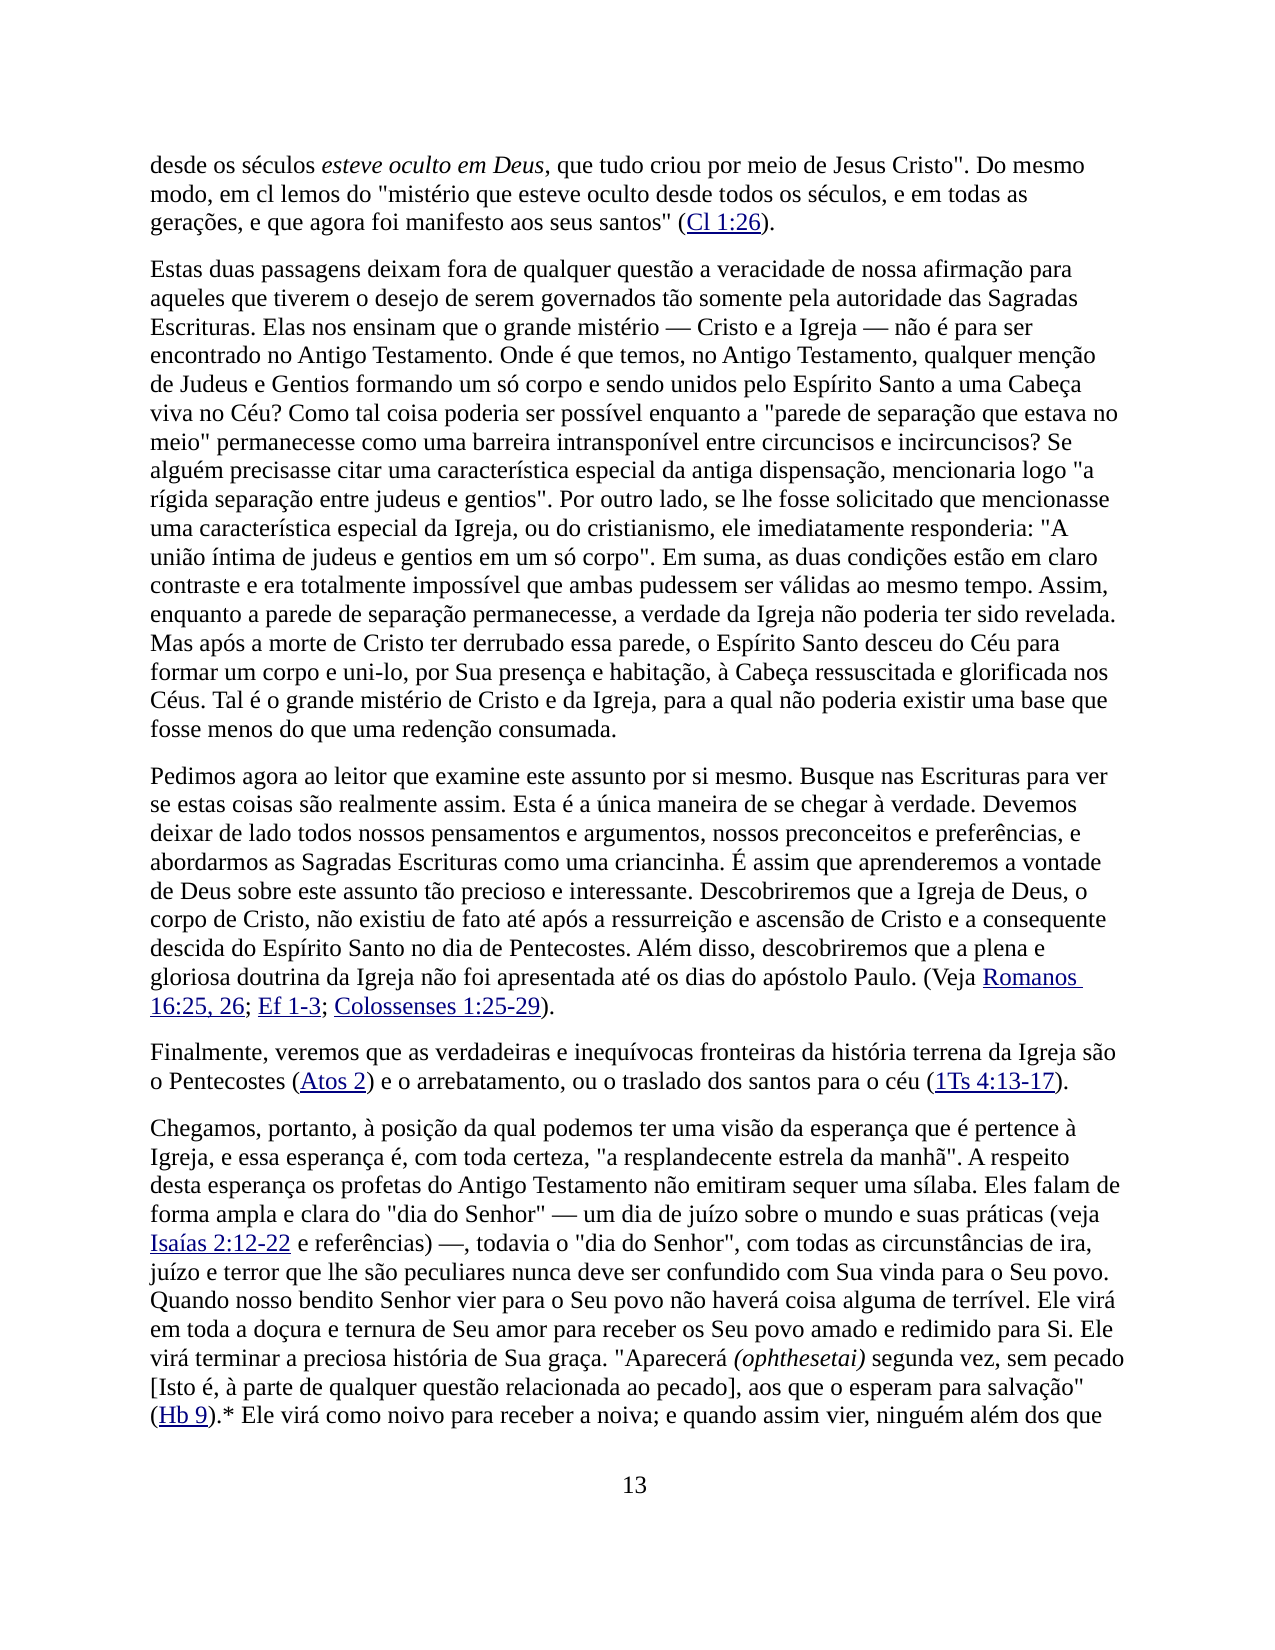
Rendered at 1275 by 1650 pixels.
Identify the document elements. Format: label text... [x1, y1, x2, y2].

text Finalmente, veremos que as verdadeiras e inequívocas fronteiras da história terrena da Igreja são o Pentecostes (Atos 2) e o arrebatamento, ou o traslado dos santos para o céu (1Ts 4:13-17). [150, 1037, 1125, 1095]
text Chegamos, portanto, à posição da qual podemos ter uma visão da esperança que é pertence à Igreja, e essa esperança é, com toda certeza, "a resplandecente estrela da manhã". A respeito desta esperança os profetas do Antigo Testamento não emitiram sequer uma sílaba. Eles falam de forma ampla e clara do "dia do Senhor" — um dia de juízo sobre o mundo e suas práticas (veja Isaías 2:12-22 e referências) —, todavia o "dia do Senhor", com todas as circunstâncias de ira, juízo e terror que lhe são peculiares nunca deve ser confundido com Sua vinda para o Seu povo. Quando nosso bendito Senhor vier para o Seu povo não haverá coisa alguma de terrível. Ele virá em toda a doçura e ternura de Seu amor para receber os Seu povo amado e redimido para Si. Ele virá terminar a preciosa história de Sua graça. "Aparecerá (ophthesetai) segunda vez, sem pecado [Isto é, à parte de qualquer questão relacionada ao pecado], aos que o esperam para salvação" (Hb 9).* Ele virá como noivo para receber a noiva; e quando assim vier, ninguém além dos que [150, 1113, 1125, 1429]
text Pedimos agora ao leitor que examine este assunto por si mesmo. Busque nas Escrituras para ver se estas coisas são realmente assim. Esta é a única maneira de se chegar à verdade. Devemos deixar de lado todos nossos pensamentos e argumentos, nossos preconceitos e preferências, e abordarmos as Sagradas Escrituras como uma criancinha. É assim que aprenderemos a vontade de Deus sobre este assunto tão precioso e interessante. Descobriremos que a Igreja de Deus, o corpo de Cristo, não existiu de fato até após a ressurreição e ascensão de Cristo e a consequente descida do Espírito Santo no dia de Pentecostes. Além disso, descobriremos que a plena e gloriosa doutrina da Igreja não foi apresentada até os dias do apóstolo Paulo. (Veja Romanos 16:25, 26; Ef 1-3; Colossenses 1:25-29). [150, 761, 1125, 1019]
text Estas duas passagens deixam fora de qualquer questão a veracidade de nossa afirmação para aqueles que tiverem o desejo de serem governados tão somente pela autoridade das Sagradas Escrituras. Elas nos ensinam que o grande mistério — Cristo e a Igreja — não é para ser encontrado no Antigo Testamento. Onde é que temos, no Antigo Testamento, qualquer menção de Judeus e Gentios formando um só corpo e sendo unidos pelo Espírito Santo a uma Cabeça viva no Céu? Como tal coisa poderia ser possível enquanto a "parede de separação que estava no meio" permanecesse como uma barreira intransponível entre circuncisos e incircuncisos? Se alguém precisasse citar uma característica especial da antiga dispensação, mencionaria logo "a rígida separação entre judeus e gentios". Por outro lado, se lhe fosse solicitado que mencionasse uma característica especial da Igreja, ou do cristianismo, ele imediatamente responderia: "A união íntima de judeus e gentios em um só corpo". Em suma, as duas condições estão em claro contraste e era totalmente impossível que ambas pudessem ser válidas ao mesmo tempo. Assim, enquanto a parede de separação permanecesse, a verdade da Igreja não poderia ter sido revelada. Mas após a morte de Cristo ter derrubado essa parede, o Espírito Santo desceu do Céu para formar um corpo e uni-lo, por Sua presença e habitação, à Cabeça ressuscitada e glorificada nos Céus. Tal é o grande mistério de Cristo e da Igreja, para a qual não poderia existir uma base que fosse menos do que uma redenção consumada. [150, 254, 1125, 743]
text desde os séculos esteve oculto em Deus, que tudo criou por meio de Jesus Cristo". Do mesmo modo, em cl lemos do "mistério que esteve oculto desde todos os séculos, e em todas as gerações, e que agora foi manifesto aos seus santos" (Cl 1:26). [150, 150, 1125, 236]
